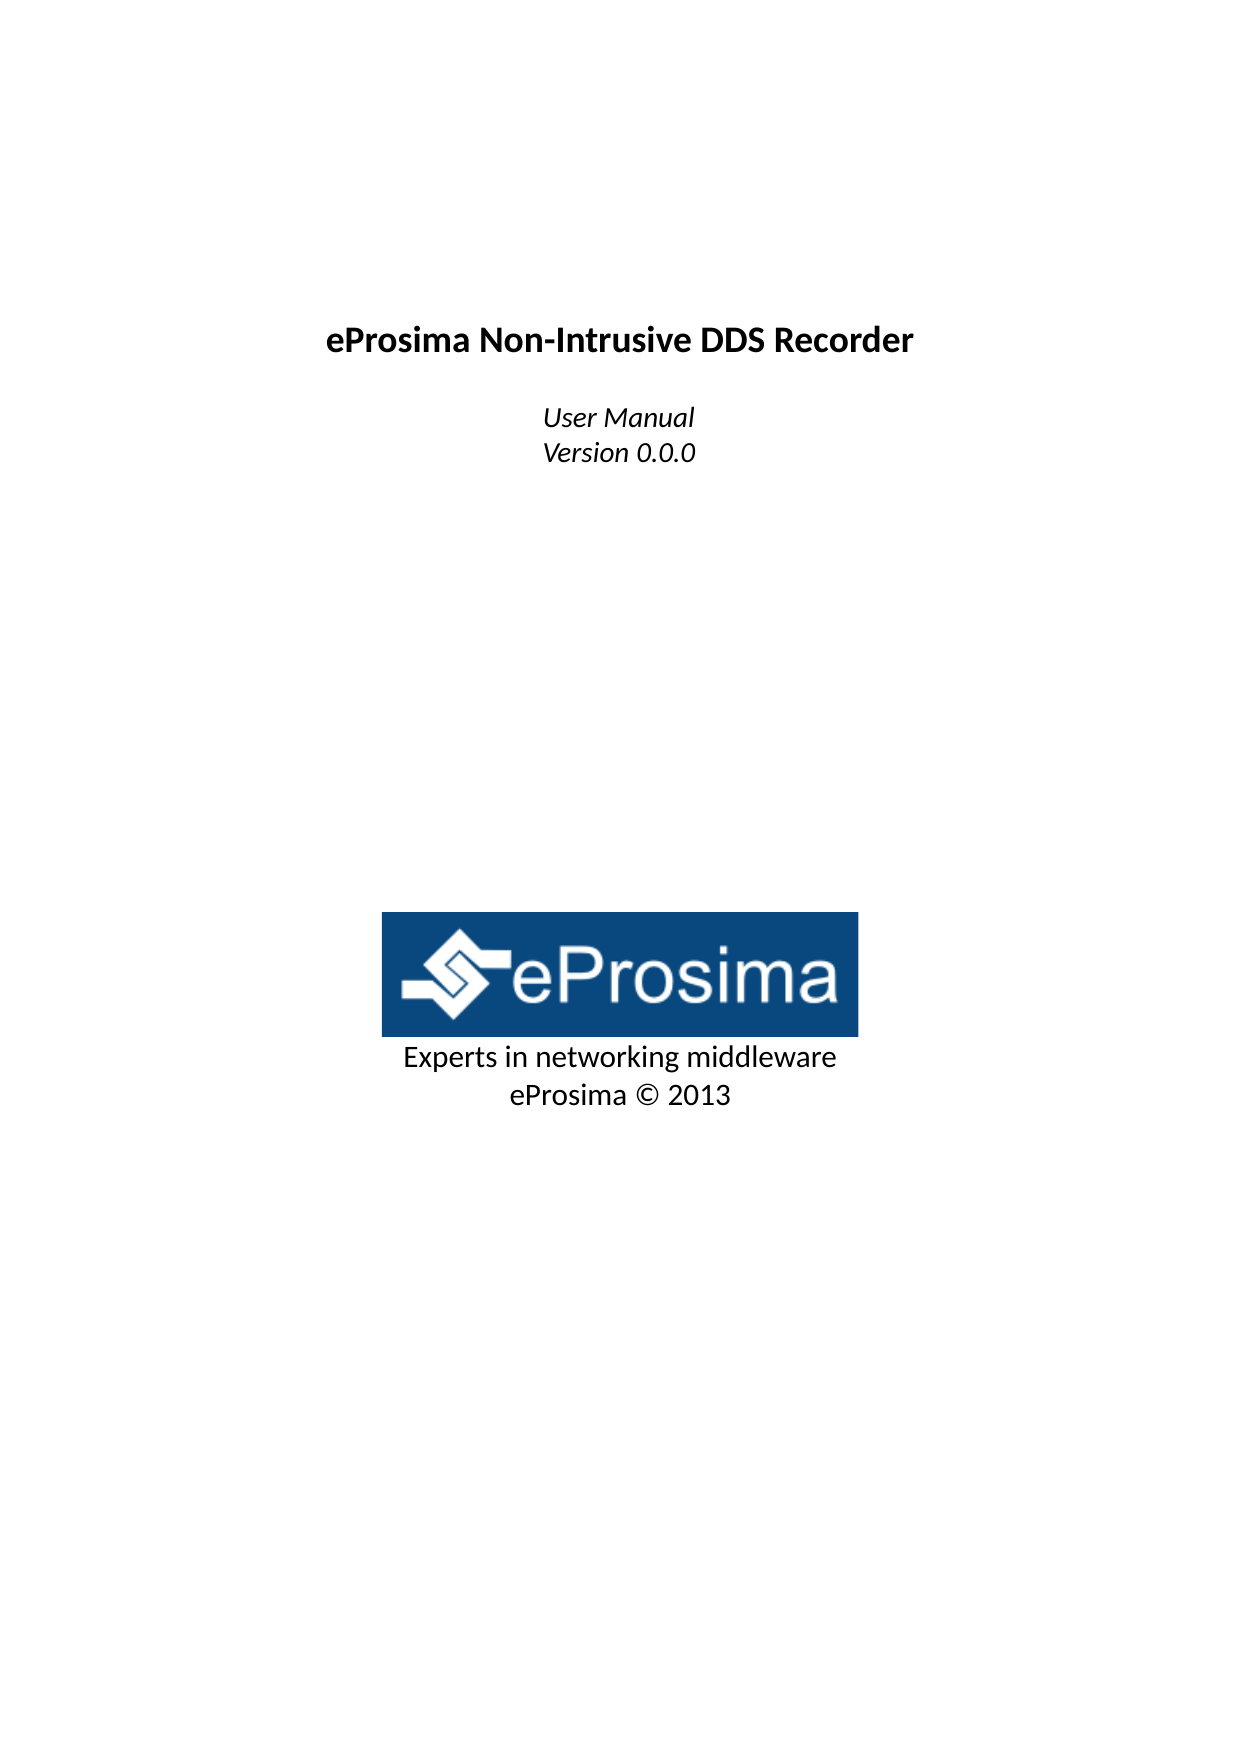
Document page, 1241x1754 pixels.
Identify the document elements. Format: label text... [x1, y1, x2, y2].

text Experts in networking middleware eProsima © 2013 [118, 913, 1122, 1113]
subtitle User Manual Version 0.0.0 [118, 399, 1122, 470]
title eProsima Non-Intrusive DDS Recorder [118, 316, 1122, 361]
picture [381, 912, 859, 1037]
